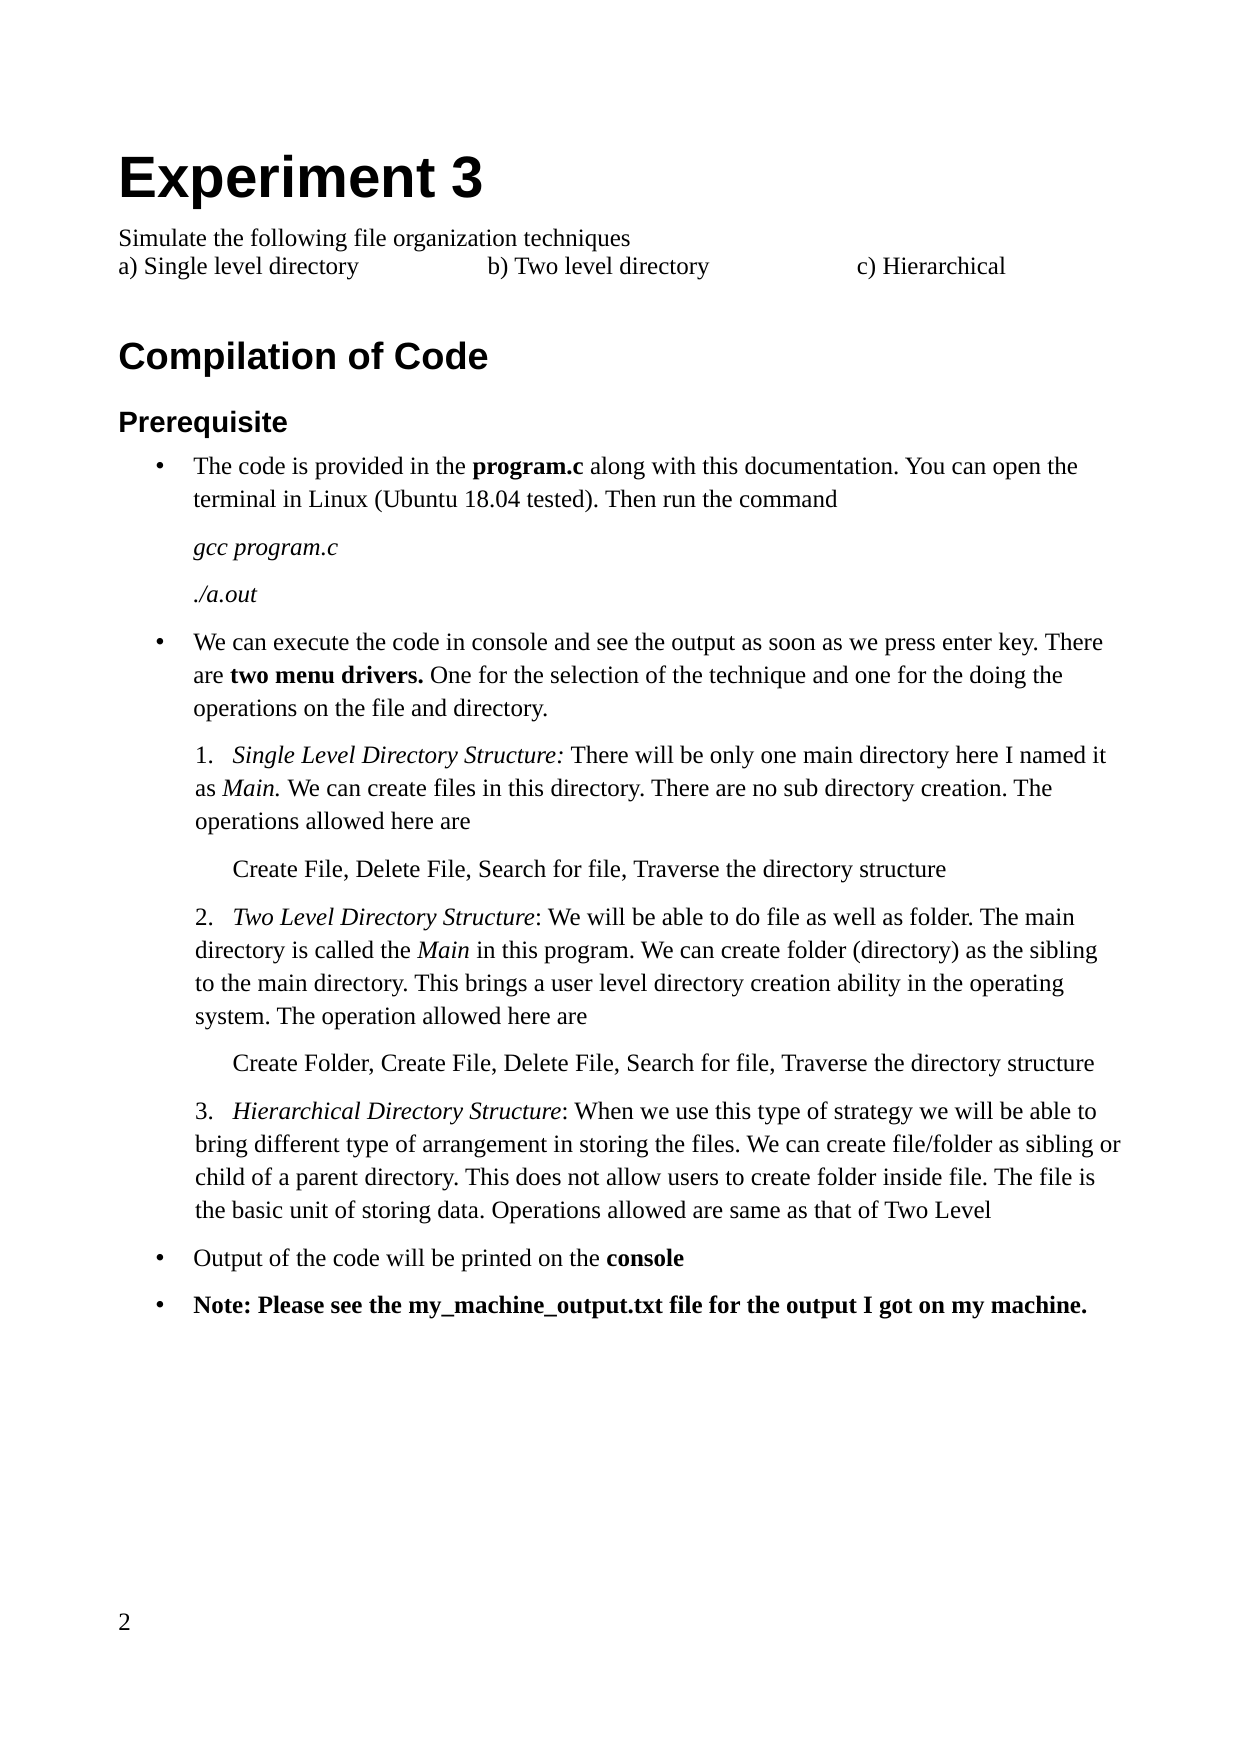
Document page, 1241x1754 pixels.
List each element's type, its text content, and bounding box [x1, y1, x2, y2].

subtitle Prerequisite [118, 405, 1122, 438]
text Simulate the following file organization techniques [118, 223, 1122, 251]
subtitle Compilation of Code [118, 334, 1122, 378]
list We can execute the code in console and see the output as soon as we press enter key. There are two menu drivers. One for the selection of the technique and one for the doing the operations on the file and directory. [156, 627, 1122, 722]
list Single Level Directory Structure: There will be only one main directory here I named it as Main. We can create files in this directory. There are no sub directory creation. The operations allowed here are [195, 740, 1122, 835]
text a) Single level directory b) Two level directory c) Hierarchical [118, 251, 1122, 280]
list gcc program.c [156, 532, 1122, 560]
title Experiment 3 [118, 143, 1122, 210]
list Note: Please see the my_machine_output.txt file for the output I got on my machine. [156, 1290, 1122, 1319]
list Hierarchical Directory Structure: When we use this type of strategy we will be able to bring different type of arrangement in storing the files. We can create file/folder as sibling or child of a parent directory. This does not allow users to create folder inside file. The file is the basic unit of storing data. Operations allowed are same as that of Two Level [195, 1096, 1122, 1224]
list Output of the code will be printed on the console [156, 1243, 1122, 1271]
list ./a.out [156, 579, 1122, 608]
list The code is provided in the program.c along with this documentation. You can open the terminal in Linux (Ubuntu 18.04 tested). Then run the command [156, 451, 1122, 513]
text Create File, Delete File, Search for file, Traverse the directory structure [195, 854, 1122, 883]
list Create Folder, Create File, Delete File, Search for file, Traverse the directory structure [195, 1048, 1122, 1077]
list Two Level Directory Structure: We will be able to do file as well as folder. The main directory is called the Main in this program. We can create folder (directory) as the sibling to the main directory. This brings a user level directory creation ability in the operating system. The operation allowed here are [195, 902, 1122, 1029]
